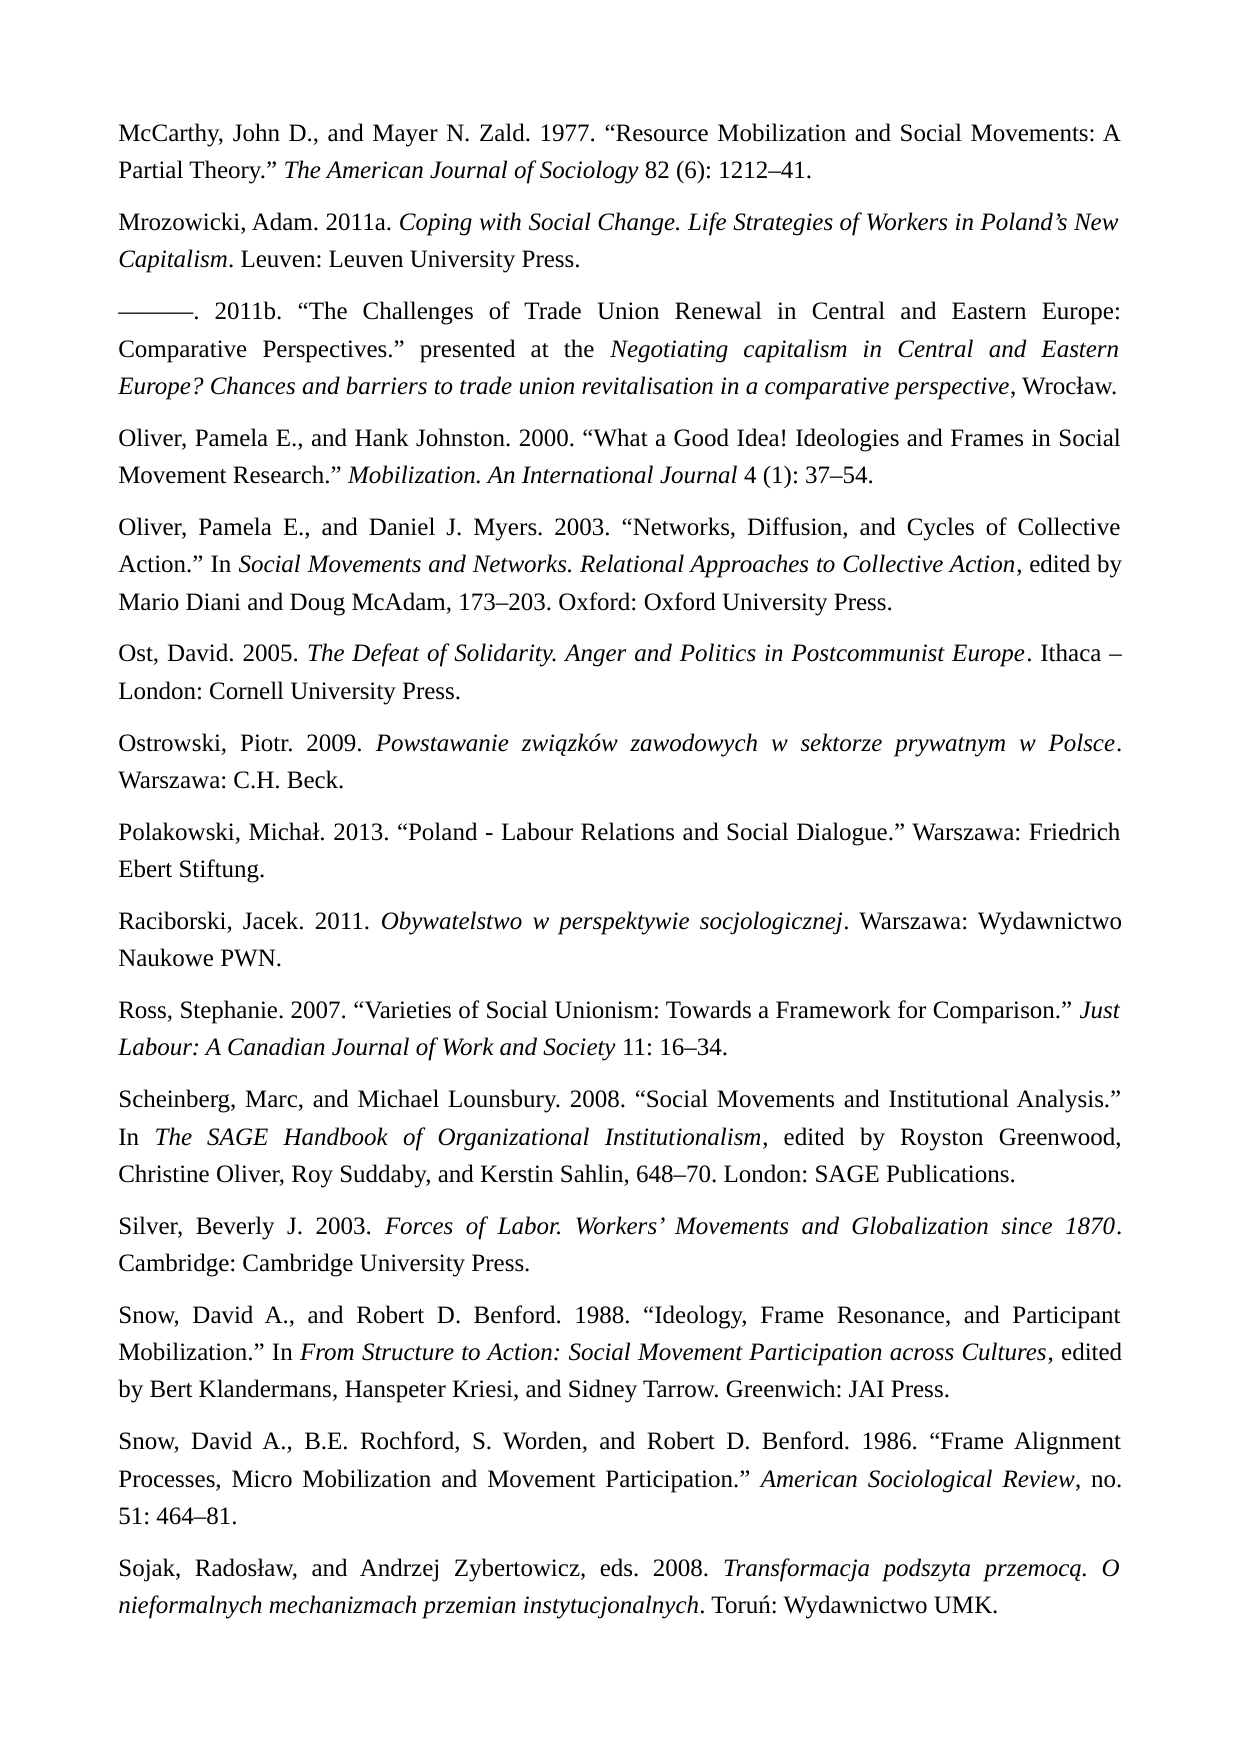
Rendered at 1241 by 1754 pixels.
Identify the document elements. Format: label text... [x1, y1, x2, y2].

text Oliver, Pamela E., and Daniel J. Myers. 2003. “Networks, Diffusion, and Cycles of Collective Action.” In Social Movements and Networks. Relational Approaches to Collective Action, edited by Mario Diani and Doug McAdam, 173–203. Oxford: Oxford University Press. [118, 512, 1122, 615]
text Raciborski, Jacek. 2011. Obywatelstwo w perspektywie socjologicznej. Warszawa: Wydawnictwo Naukowe PWN. [118, 906, 1122, 972]
text Ost, David. 2005. The Defeat of Solidarity. Anger and Politics in Postcommunist Europe. Ithaca – London: Cornell University Press. [118, 638, 1122, 704]
text Snow, David A., and Robert D. Benford. 1988. “Ideology, Frame Resonance, and Participant Mobilization.” In From Structure to Action: Social Movement Participation across Cultures, edited by Bert Klandermans, Hanspeter Kriesi, and Sidney Tarrow. Greenwich: JAI Press. [118, 1300, 1122, 1403]
text Polakowski, Michał. 2013. “Poland - Labour Relations and Social Dialogue.” Warszawa: Friedrich Ebert Stiftung. [118, 817, 1122, 883]
text Ross, Stephanie. 2007. “Varieties of Social Unionism: Towards a Framework for Comparison.” Just Labour: A Canadian Journal of Work and Society 11: 16–34. [118, 995, 1122, 1061]
text Snow, David A., B.E. Rochford, S. Worden, and Robert D. Benford. 1986. “Frame Alignment Processes, Micro Mobilization and Movement Participation.” American Sociological Review, no. 51: 464–81. [118, 1426, 1122, 1530]
text McCarthy, John D., and Mayer N. Zald. 1977. “Resource Mobilization and Social Movements: A Partial Theory.” The American Journal of Sociology 82 (6): 1212–41. [118, 118, 1122, 184]
text Oliver, Pamela E., and Hank Johnston. 2000. “What a Good Idea! Ideologies and Frames in Social Movement Research.” Mobilization. An International Journal 4 (1): 37–54. [118, 423, 1122, 489]
text Silver, Beverly J. 2003. Forces of Labor. Workers’ Movements and Globalization since 1870. Cambridge: Cambridge University Press. [118, 1211, 1122, 1277]
text ———. 2011b. “The Challenges of Trade Union Renewal in Central and Eastern Europe: Comparative Perspectives.” presented at the Negotiating capitalism in Central and Eastern Europe? Chances and barriers to trade union revitalisation in a comparative perspective, Wrocław. [118, 296, 1122, 400]
text Ostrowski, Piotr. 2009. Powstawanie związków zawodowych w sektorze prywatnym w Polsce. Warszawa: C.H. Beck. [118, 728, 1122, 794]
text Scheinberg, Marc, and Michael Lounsbury. 2008. “Social Movements and Institutional Analysis.” In The SAGE Handbook of Organizational Institutionalism, edited by Royston Greenwood, Christine Oliver, Roy Suddaby, and Kerstin Sahlin, 648–70. London: SAGE Publications. [118, 1084, 1122, 1188]
text Mrozowicki, Adam. 2011a. Coping with Social Change. Life Strategies of Workers in Poland’s New Capitalism. Leuven: Leuven University Press. [118, 207, 1122, 273]
text Sojak, Radosław, and Andrzej Zybertowicz, eds. 2008. Transformacja podszyta przemocą. O nieformalnych mechanizmach przemian instytucjonalnych. Toruń: Wydawnictwo UMK. [118, 1553, 1122, 1619]
